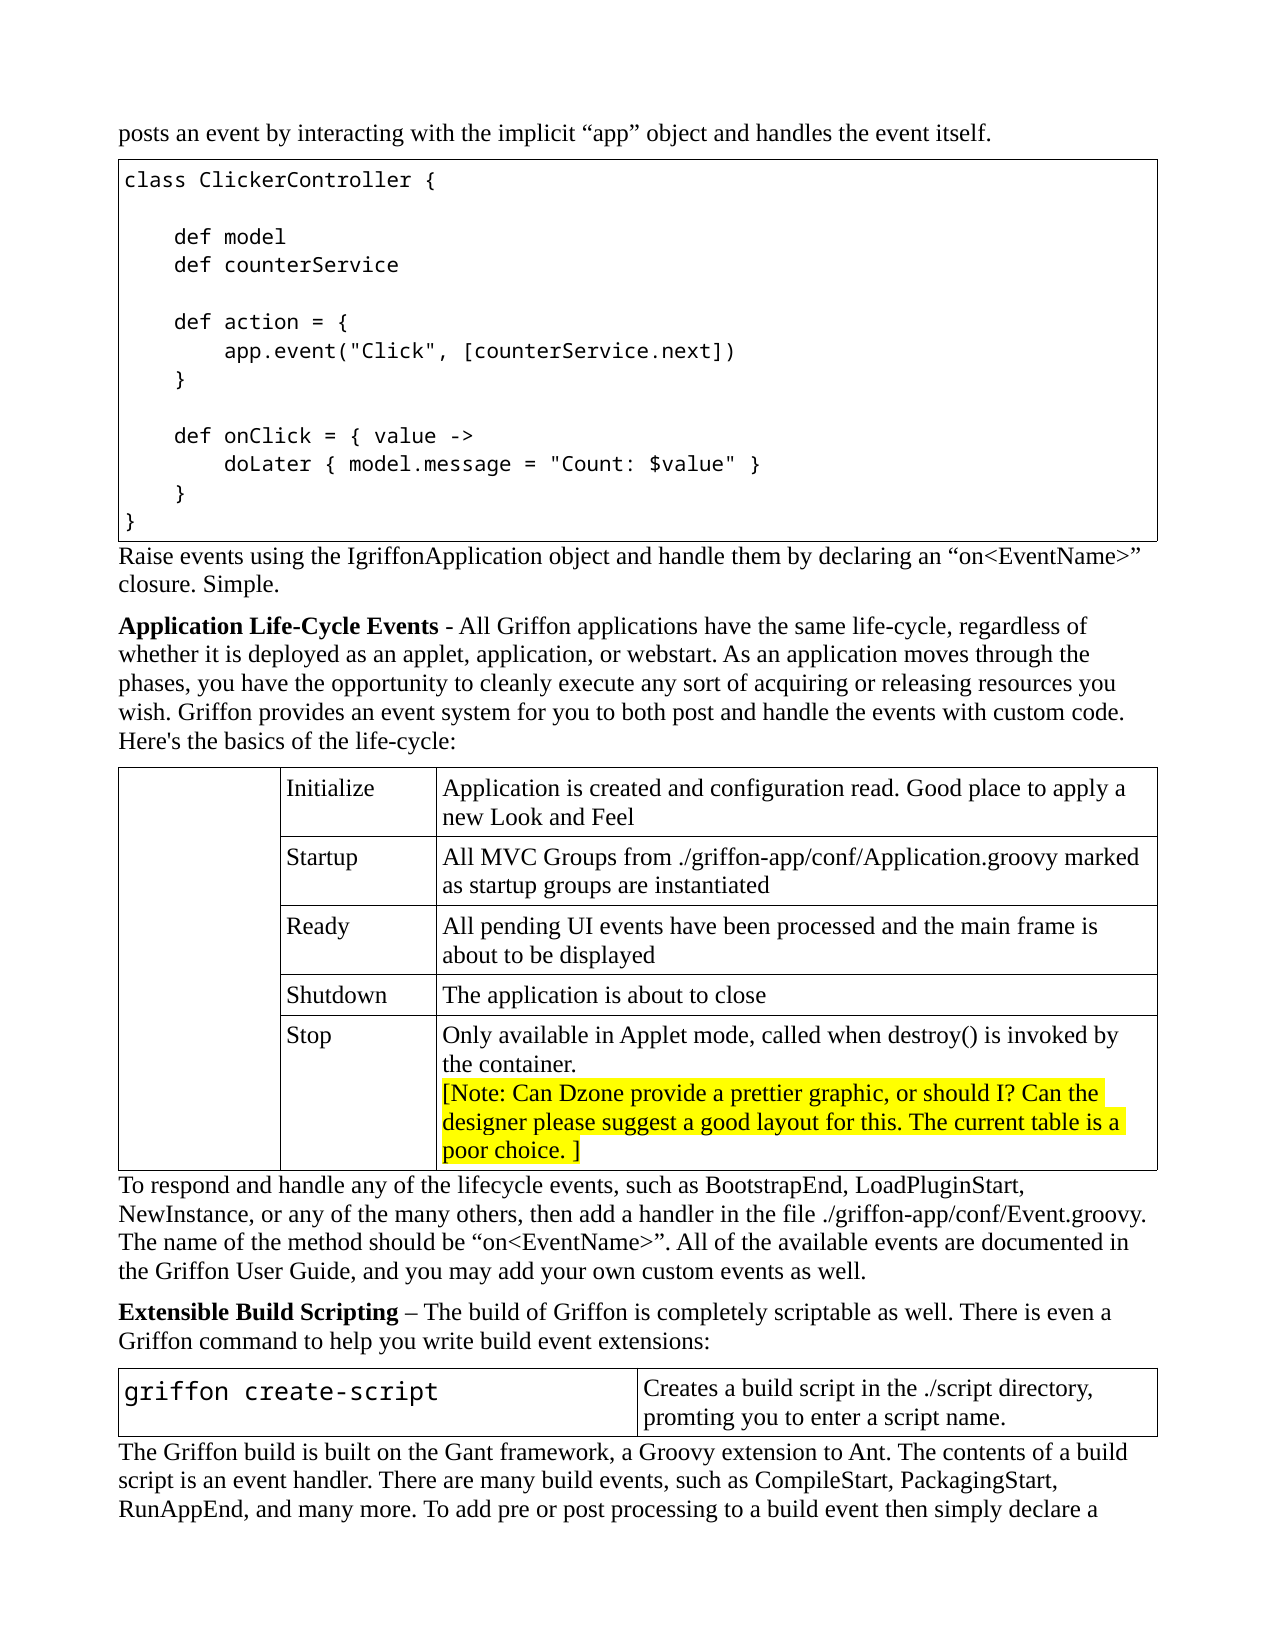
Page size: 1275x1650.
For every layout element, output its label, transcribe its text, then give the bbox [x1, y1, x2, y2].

text Raise events using the IgriffonApplication object and handle them by declaring an “on<EventName>” closure. Simple. [118, 542, 1157, 598]
table_header Application is created and configuration read. Good place to apply a new Look and Feel [437, 768, 1157, 836]
text Application Life-Cycle Events - All Griffon applications have the same life-cycle, regardless of whether it is deployed as an applet, application, or webstart. As an application moves through the phases, you have the opportunity to cleanly execute any sort of acquiring or releasing resources you wish. Griffon provides an event system for you to both post and handle the events with custom code. Here's the basics of the life-cycle: [118, 611, 1157, 754]
table_cell Only available in Applet mode, called when destroy() is invoked by the container. [Note: Can Dzone provide a prettier graphic, or should I? Can the designer please suggest a good layout for this. The current table is a poor choice. ] [437, 1016, 1157, 1170]
table_header Creates a build script in the ./script directory, promting you to enter a script name. [638, 1369, 1157, 1436]
table_cell All MVC Groups from ./griffon-app/conf/Application.groovy marked as startup groups are instantiated [437, 837, 1157, 905]
table_header Initialize [281, 768, 436, 836]
table_cell Startup [281, 837, 436, 905]
table_header class ClickerController { def model def counterService def action = { app.event("Click", [counterService.next]) } def onClick = { value -> doLater { model.message = "Count: $value" } } } [119, 160, 1157, 541]
table_cell Shutdown [281, 975, 436, 1014]
table_cell Ready [281, 906, 436, 974]
table_header griffon create-script [119, 1369, 637, 1436]
text Extensible Build Scripting – The build of Griffon is completely scriptable as well. There is even a Griffon command to help you write build event extensions: [118, 1297, 1157, 1355]
text To respond and handle any of the lifecycle events, such as BootstrapEnd, LoadPluginStart, NewInstance, or any of the many others, then add a handler in the file ./griffon-app/conf/Event.groovy. The name of the method should be “on<EventName>”. All of the available events are documented in the Griffon User Guide, and you may add your own custom events as well. [118, 1171, 1157, 1285]
text The Griffon build is built on the Gant framework, a Groovy extension to Ant. The contents of a build script is an event handler. There are many build events, such as CompileStart, PackagingStart, RunAppEnd, and many more. To add pre or post processing to a build event then simply declare a [118, 1437, 1157, 1523]
table_cell All pending UI events have been processed and the main frame is about to be displayed [437, 906, 1157, 974]
table_cell Stop [281, 1016, 436, 1170]
text posts an event by interacting with the implicit “app” object and handles the event itself. [118, 118, 1157, 147]
table_cell The application is about to close [437, 975, 1157, 1014]
table_header [119, 768, 280, 1170]
